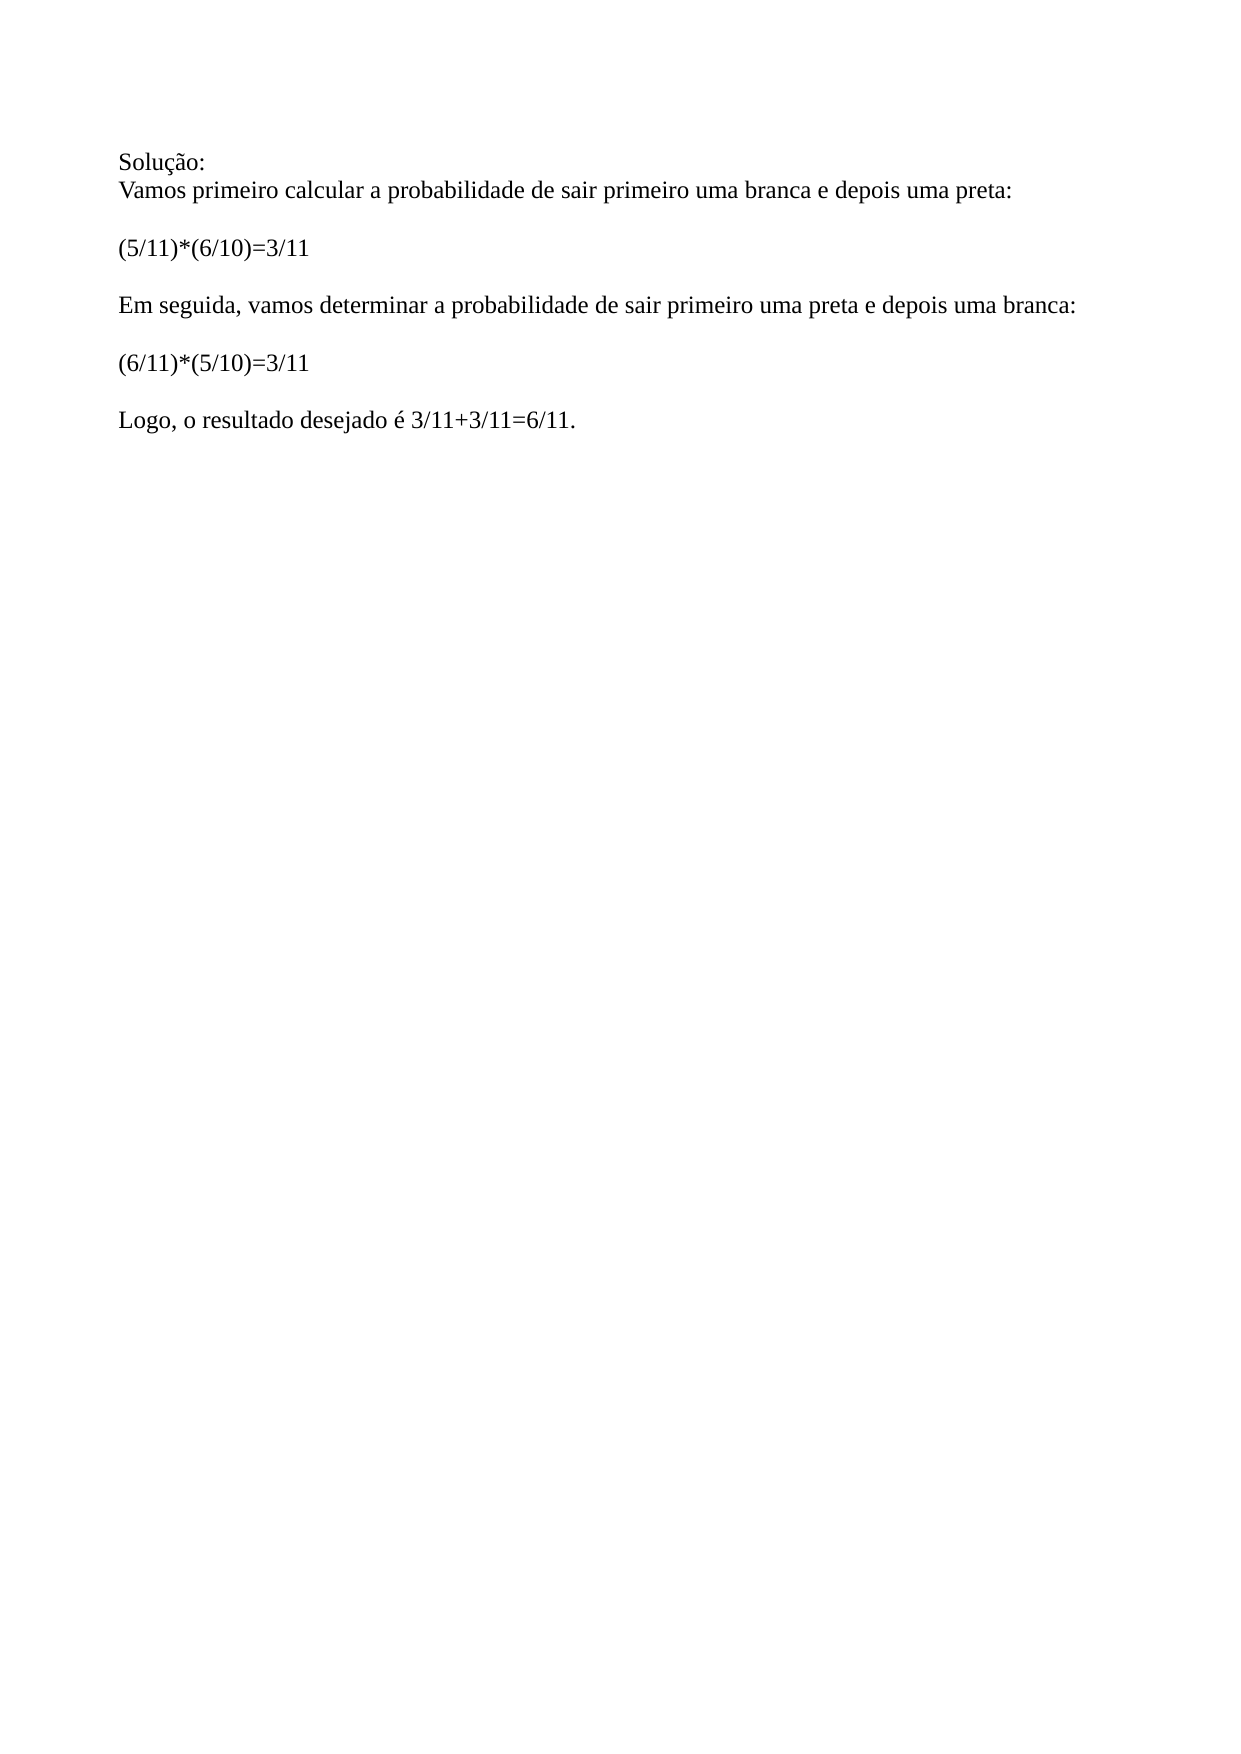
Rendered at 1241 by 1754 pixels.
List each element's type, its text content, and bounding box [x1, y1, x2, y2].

text Em seguida, vamos determinar a probabilidade de sair primeiro uma preta e depois uma branca: [118, 291, 1122, 319]
text Solução: [118, 147, 1122, 176]
text Vamos primeiro calcular a probabilidade de sair primeiro uma branca e depois uma preta: [118, 176, 1122, 204]
text Logo, o resultado desejado é 3/11+3/11=6/11. [118, 406, 1122, 434]
text (5/11)*(6/10)=3/11 [118, 233, 1122, 262]
text (6/11)*(5/10)=3/11 [118, 348, 1122, 377]
